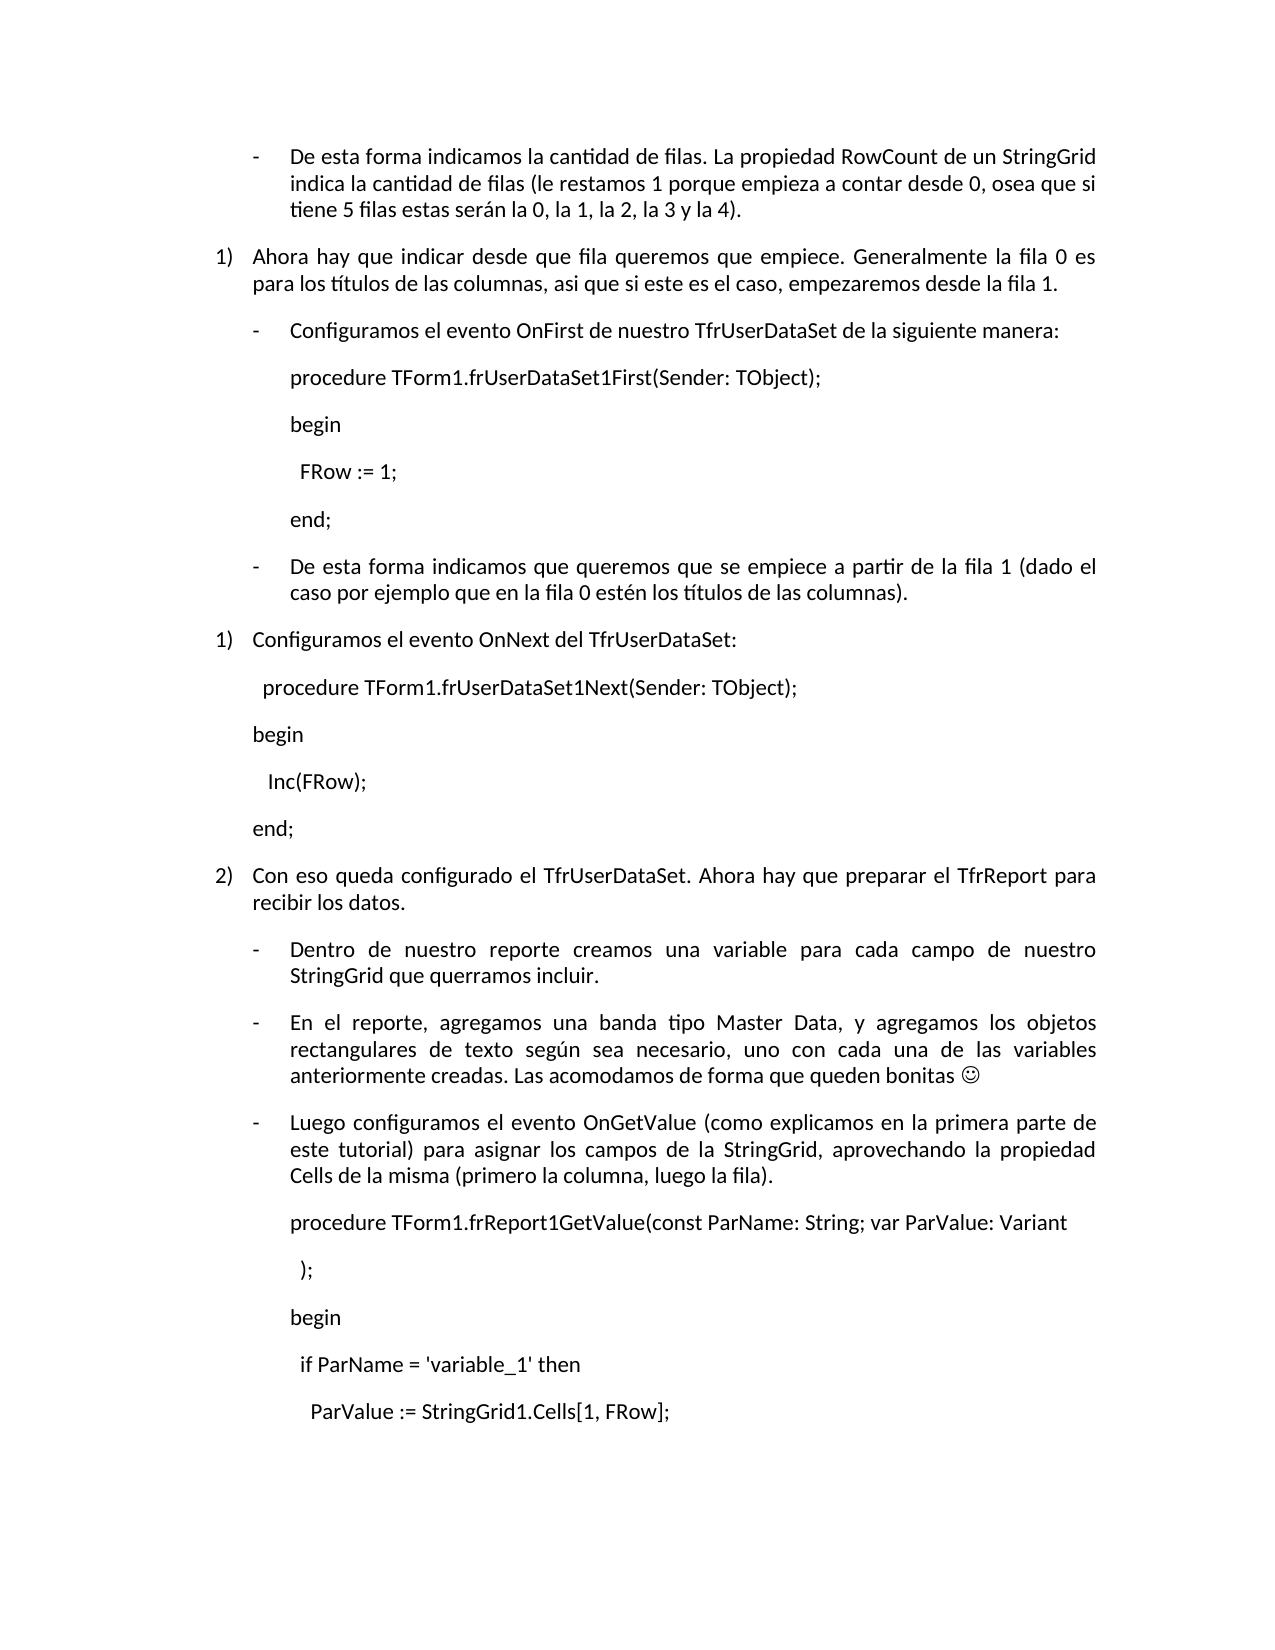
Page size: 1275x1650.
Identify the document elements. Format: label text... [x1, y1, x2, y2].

list procedure TForm1.frUserDataSet1Next(Sender: TObject); [252, 678, 1098, 701]
list ParValue := StringGrid1.Cells[1, FRow]; [290, 1402, 1098, 1425]
list end; [252, 819, 1098, 842]
list De esta forma indicamos que queremos que se empiece a partir de la fila 1 (dado el caso por ejemplo que en la fila 0 estén los títulos de las columnas). [252, 557, 1098, 606]
list Dentro de nuestro reporte creamos una variable para cada campo de nuestro StringGrid que querramos incluir. [252, 940, 1098, 989]
list Inc(FRow); [252, 772, 1098, 795]
list Configuramos el evento OnFirst de nuestro TfrUserDataSet de la siguiente manera: [252, 321, 1098, 344]
list procedure TForm1.frUserDataSet1First(Sender: TObject); [290, 368, 1098, 391]
list Ahora hay que indicar desde que fila queremos que empiece. Generalmente la fila 0 es para los títulos de las columnas, asi que si este es el caso, empezaremos desde la fila 1. [215, 247, 1098, 297]
list begin [290, 1308, 1098, 1331]
list Con eso queda configurado el TfrUserDataSet. Ahora hay que preparar el TfrReport para recibir los datos. [215, 866, 1098, 916]
list begin [290, 415, 1098, 438]
list begin [252, 725, 1098, 748]
list FRow := 1; [290, 463, 1098, 486]
list De esta forma indicamos la cantidad de filas. La propiedad RowCount de un StringGrid indica la cantidad de filas (le restamos 1 porque empieza a contar desde 0, osea que si tiene 5 filas estas serán la 0, la 1, la 2, la 3 y la 4). [252, 148, 1098, 223]
list Configuramos el evento OnNext del TfrUserDataSet: [215, 631, 1098, 653]
list procedure TForm1.frReport1GetValue(const ParName: String; var ParValue: Variant [290, 1213, 1098, 1236]
list if ParName = 'variable_1' then [290, 1355, 1098, 1378]
list ); [290, 1261, 1098, 1283]
list Luego configuramos el evento OnGetValue (como explicamos en la primera parte de este tutorial) para asignar los campos de la StringGrid, aprovechando la propiedad Cells de la misma (primero la columna, luego la fila). [252, 1113, 1098, 1189]
list En el reporte, agregamos una banda tipo Master Data, y agregamos los objetos rectangulares de texto según sea necesario, uno con cada una de las variables anteriormente creadas. Las acomodamos de forma que queden bonitas  [252, 1013, 1098, 1089]
list end; [290, 510, 1098, 533]
